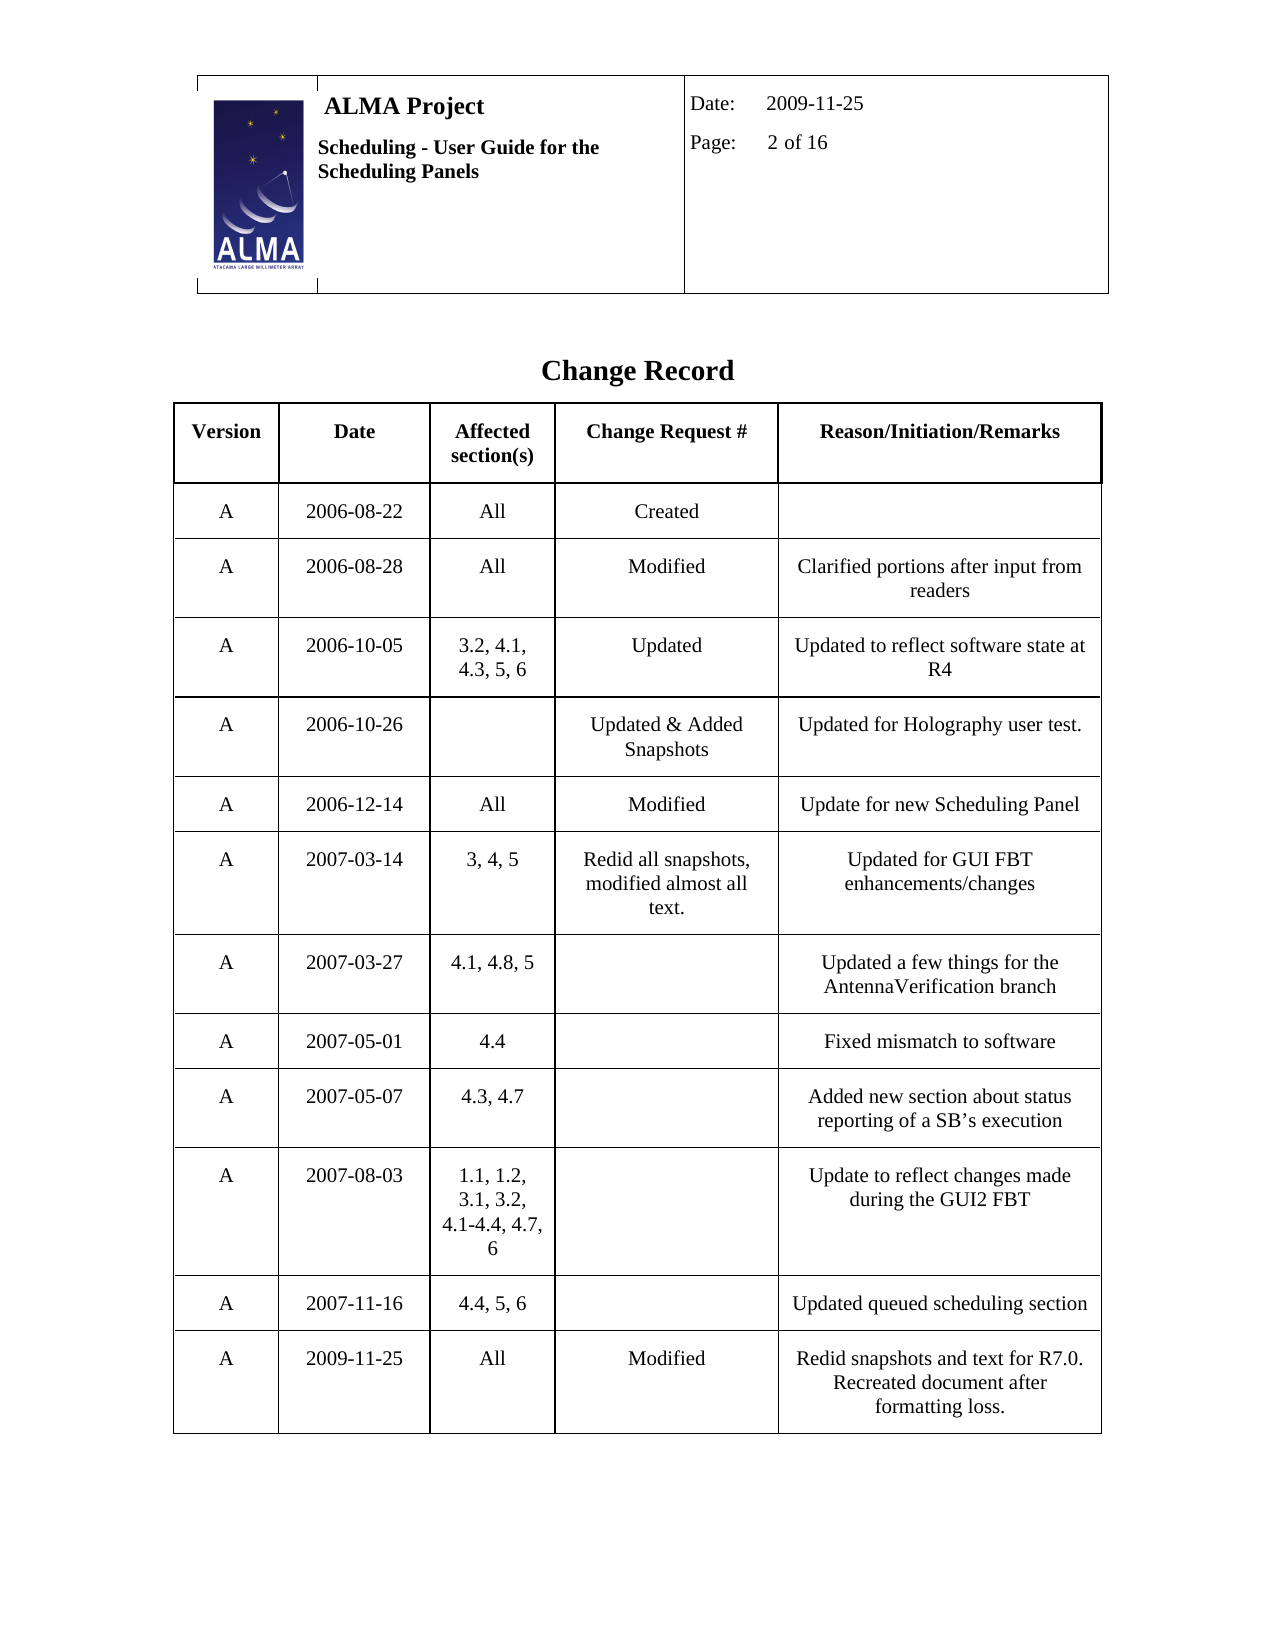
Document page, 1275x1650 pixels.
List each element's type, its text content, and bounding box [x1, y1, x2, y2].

table_cell [556, 1148, 778, 1274]
table_cell 2007-03-14 [279, 832, 429, 934]
table_cell [556, 1276, 778, 1330]
table_cell A [174, 617, 278, 696]
table_cell A [174, 1068, 278, 1147]
table_cell [779, 484, 1101, 538]
table_cell Fixed mismatch to software [779, 1013, 1101, 1068]
text Change Record [187, 353, 1087, 387]
table_cell Updated for GUI FBT enhancements/changes [779, 831, 1101, 934]
table_cell 3.2, 4.1, 4.3, 5, 6 [431, 618, 554, 696]
table_cell Clarified portions after input from readers [779, 538, 1101, 617]
table_cell 2007-05-07 [279, 1069, 429, 1147]
table_cell [556, 1014, 778, 1068]
table_cell [556, 1069, 778, 1147]
table_cell A [174, 1330, 278, 1433]
table_cell All [431, 777, 554, 831]
table_cell All [431, 484, 554, 538]
table_cell 4.3, 4.7 [431, 1069, 554, 1147]
table_cell All [431, 539, 554, 617]
table_cell Updated for Holography user test. [779, 696, 1101, 776]
table_header Reason/Initiation/Remarks [779, 404, 1100, 482]
table_cell 2007-03-27 [279, 935, 429, 1013]
table_cell Updated [556, 618, 778, 696]
table_cell A [174, 696, 278, 776]
picture [213, 100, 304, 270]
table_cell A [174, 776, 278, 831]
table_cell Update for new Scheduling Panel [779, 776, 1101, 831]
table_header Change Request # [556, 404, 777, 482]
table_header Version [175, 404, 278, 482]
table_cell 2007-05-01 [279, 1014, 429, 1068]
table_cell 2006-08-28 [279, 539, 429, 617]
table_cell Updated queued scheduling section [779, 1275, 1101, 1330]
table_cell Created [556, 484, 778, 538]
table_cell A [174, 1013, 278, 1068]
table_cell Updated & Added Snapshots [556, 698, 778, 776]
table_cell Redid all snapshots, modified almost all text. [556, 832, 778, 934]
table_cell A [174, 934, 278, 1013]
table_cell Modified [556, 539, 778, 617]
table_cell 4.4 [431, 1014, 554, 1068]
table_cell A [174, 538, 278, 617]
table_cell Updated to reflect software state at R4 [779, 617, 1101, 696]
table_cell Redid snapshots and text for R7.0. Recreated document after formatting loss. [779, 1330, 1101, 1433]
table_cell 2006-10-26 [279, 698, 429, 776]
table_cell Update to reflect changes made during the GUI2 FBT [779, 1147, 1101, 1274]
table_cell 2006-12-14 [279, 777, 429, 831]
table_cell 2007-11-16 [279, 1276, 429, 1330]
table_cell 3, 4, 5 [431, 832, 554, 934]
table_header Affected section(s) [431, 404, 554, 482]
table_cell A [174, 484, 278, 538]
table_header Date [280, 404, 429, 482]
table_cell [556, 935, 778, 1013]
table_cell Added new section about status reporting of a SB’s execution [779, 1068, 1101, 1147]
table_cell Modified [556, 777, 778, 831]
table_cell 1.1, 1.2, 3.1, 3.2, 4.1-4.4, 4.7, 6 [431, 1148, 554, 1274]
table_cell Modified [556, 1331, 778, 1433]
table_cell 4.4, 5, 6 [431, 1276, 554, 1330]
table_cell A [174, 1147, 278, 1274]
table_cell 2009-11-25 [279, 1331, 429, 1433]
table_cell A [174, 1275, 278, 1330]
table_cell [431, 698, 554, 776]
table_cell 2007-08-03 [279, 1148, 429, 1274]
table_cell Updated a few things for the AntennaVerification branch [779, 934, 1101, 1013]
table_cell 2006-10-05 [279, 618, 429, 696]
table_cell 4.1, 4.8, 5 [431, 935, 554, 1013]
table_cell 2006-08-22 [279, 484, 429, 538]
table_cell All [431, 1331, 554, 1433]
table_cell A [174, 831, 278, 934]
